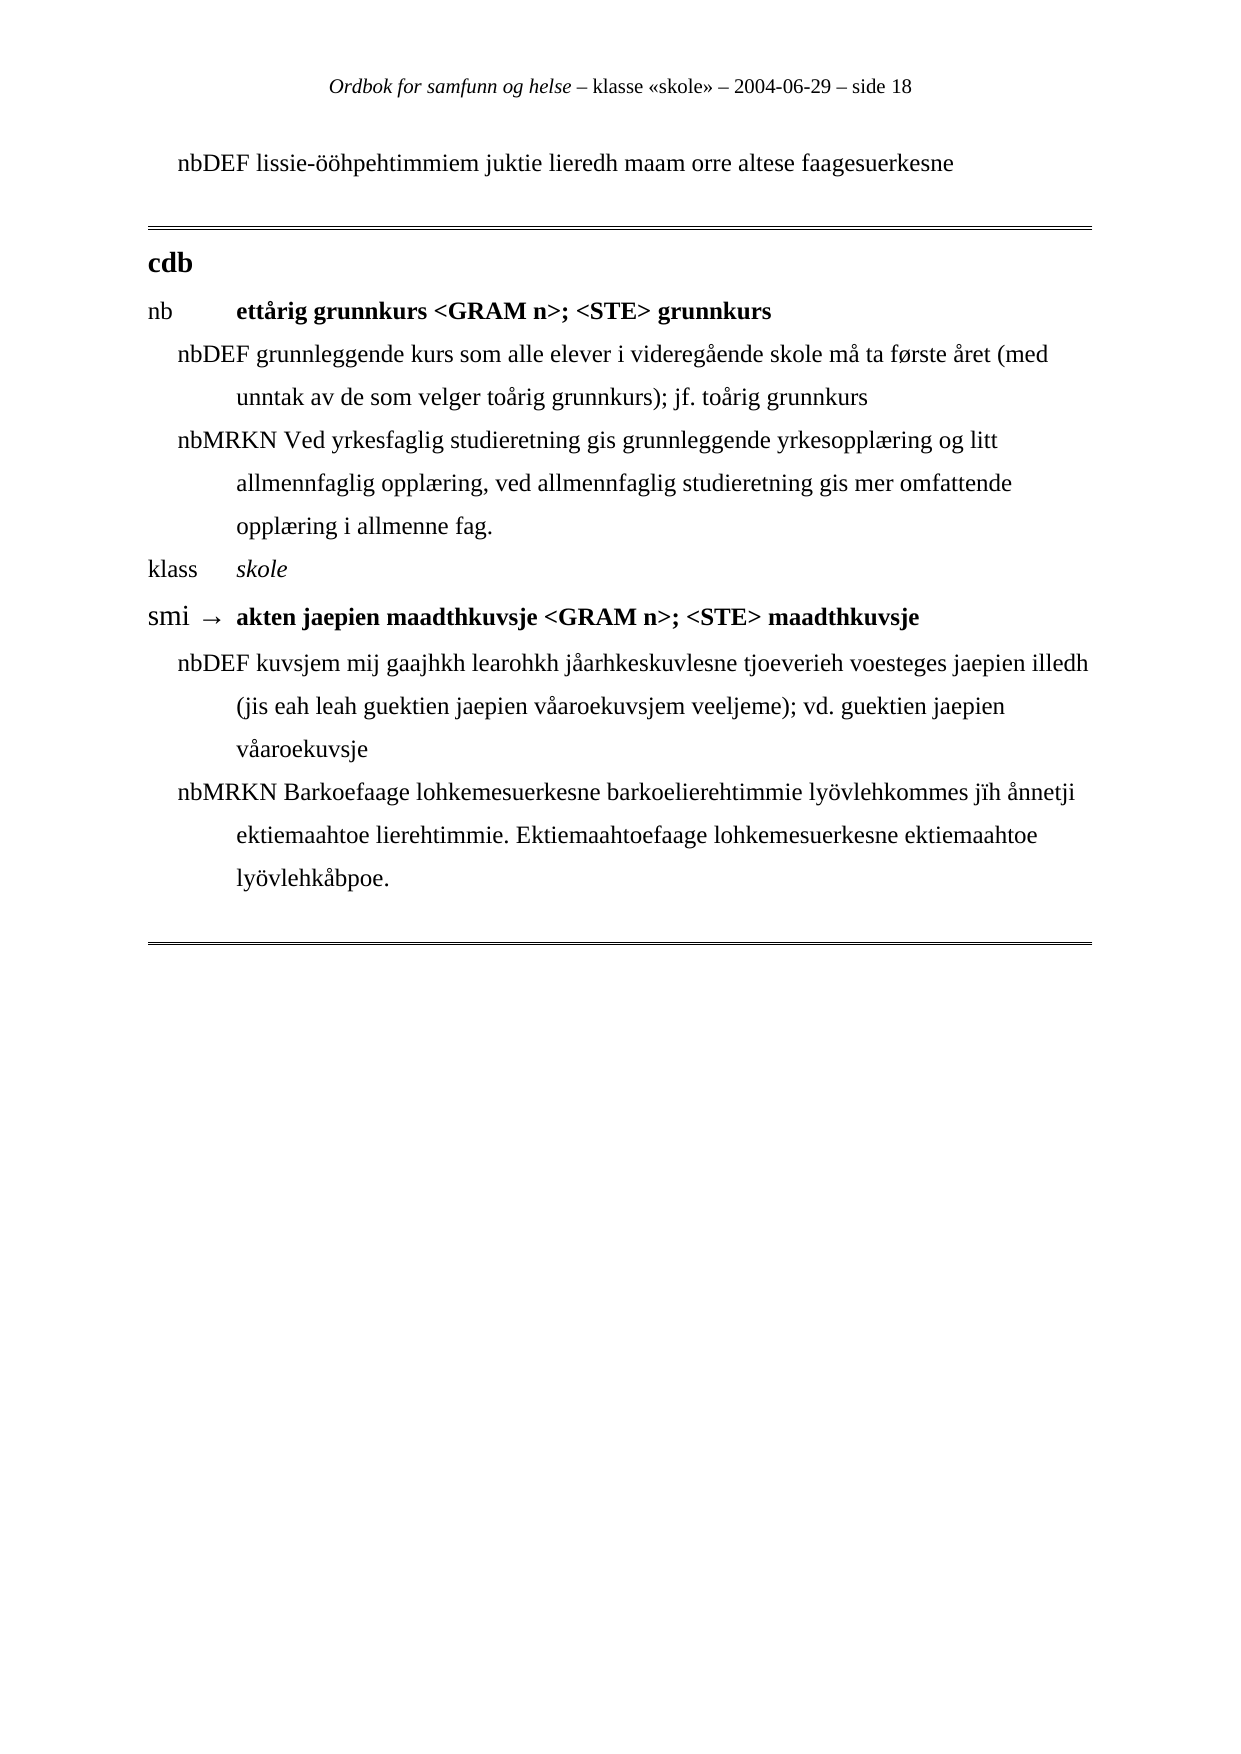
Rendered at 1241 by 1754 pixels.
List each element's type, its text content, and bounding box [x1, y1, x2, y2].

text nbDEF lissie-ööhpehtimmiem juktie lieredh maam orre altese faagesuerkesne [177, 148, 1092, 176]
text smi → akten jaepien maadthkuvsje <GRAM n>; <STE> maadthkuvsje [148, 598, 1092, 631]
text nbMRKN Ved yrkesfaglig studieretning gis grunnleggende yrkesopplæring og litt allmennfaglig opplæring, ved allmennfaglig studieretning gis mer omfattende opplæring i allmenne fag. [177, 425, 1092, 540]
text klass skole [148, 554, 1092, 583]
text nbMRKN Barkoefaage lohkemesuerkesne barkoelierehtimmie lyövlehkommes jïh ånnetji ektiemaahtoe lierehtimmie. Ektiemaahtoefaage lohkemesuerkesne ektiemaahtoe lyövlehkåbpoe. [177, 777, 1092, 892]
text nb ettårig grunnkurs <GRAM n>; <STE> grunnkurs [148, 296, 1092, 324]
text cdb [148, 245, 1092, 279]
text nbDEF grunnleggende kurs som alle elever i videregående skole må ta første året (med unntak av de som velger toårig grunnkurs); jf. toårig grunnkurs [177, 339, 1092, 411]
text nbDEF kuvsjem mij gaajhkh learohkh jåarhkeskuvlesne tjoeverieh voesteges jaepien illedh (jis eah leah guektien jaepien våaroekuvsjem veeljeme); vd. guektien jaepien våaroekuvsje [177, 648, 1092, 763]
